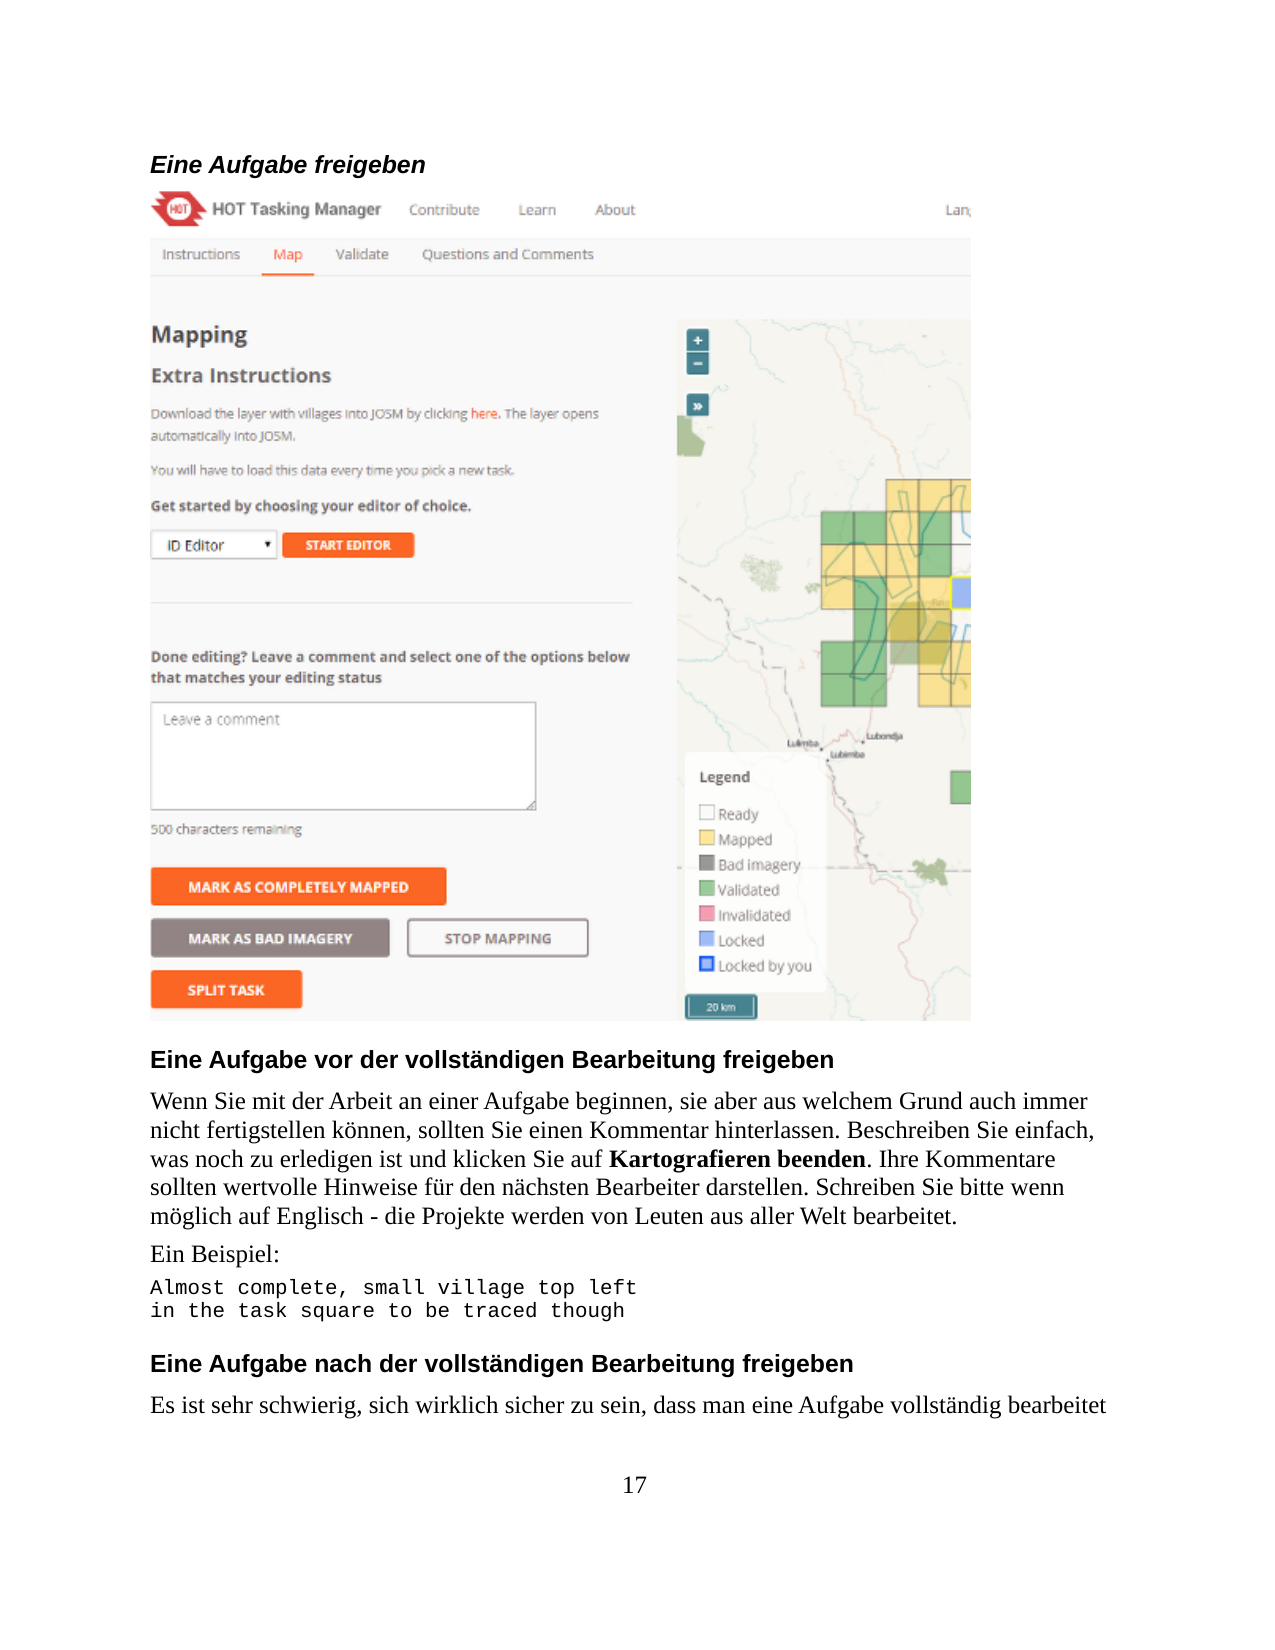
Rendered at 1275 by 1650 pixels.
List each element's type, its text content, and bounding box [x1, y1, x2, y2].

text Wenn Sie mit der Arbeit an einer Aufgabe beginnen, sie aber aus welchem Grund auch immer nicht fertigstellen können, sollten Sie einen Kommentar hinterlassen. Beschreiben Sie einfach, was noch zu erledigen ist und klicken Sie auf Kartografieren beenden. Ihre Kommentare sollten wertvolle Hinweise für den nächsten Bearbeiter darstellen. Schreiben Sie bitte wenn möglich auf Englisch - die Projekte werden von Leuten aus aller Welt bearbeitet. [150, 1086, 1125, 1230]
text Es ist sehr schwierig, sich wirklich sicher zu sein, dass man eine Aufgabe vollständig bearbeitet [150, 1390, 1125, 1419]
text Almost complete, small village top left [150, 1277, 1125, 1300]
text in the task square to be traced though [150, 1300, 1125, 1324]
subtitle Eine Aufgabe nach der vollständigen Bearbeitung freigeben [150, 1349, 1125, 1377]
subtitle Eine Aufgabe vor der vollständigen Bearbeitung freigeben [150, 1045, 1125, 1074]
subtitle Eine Aufgabe freigeben [150, 150, 1125, 178]
text Ein Beispiel: [150, 1239, 1125, 1268]
picture [150, 191, 971, 1021]
